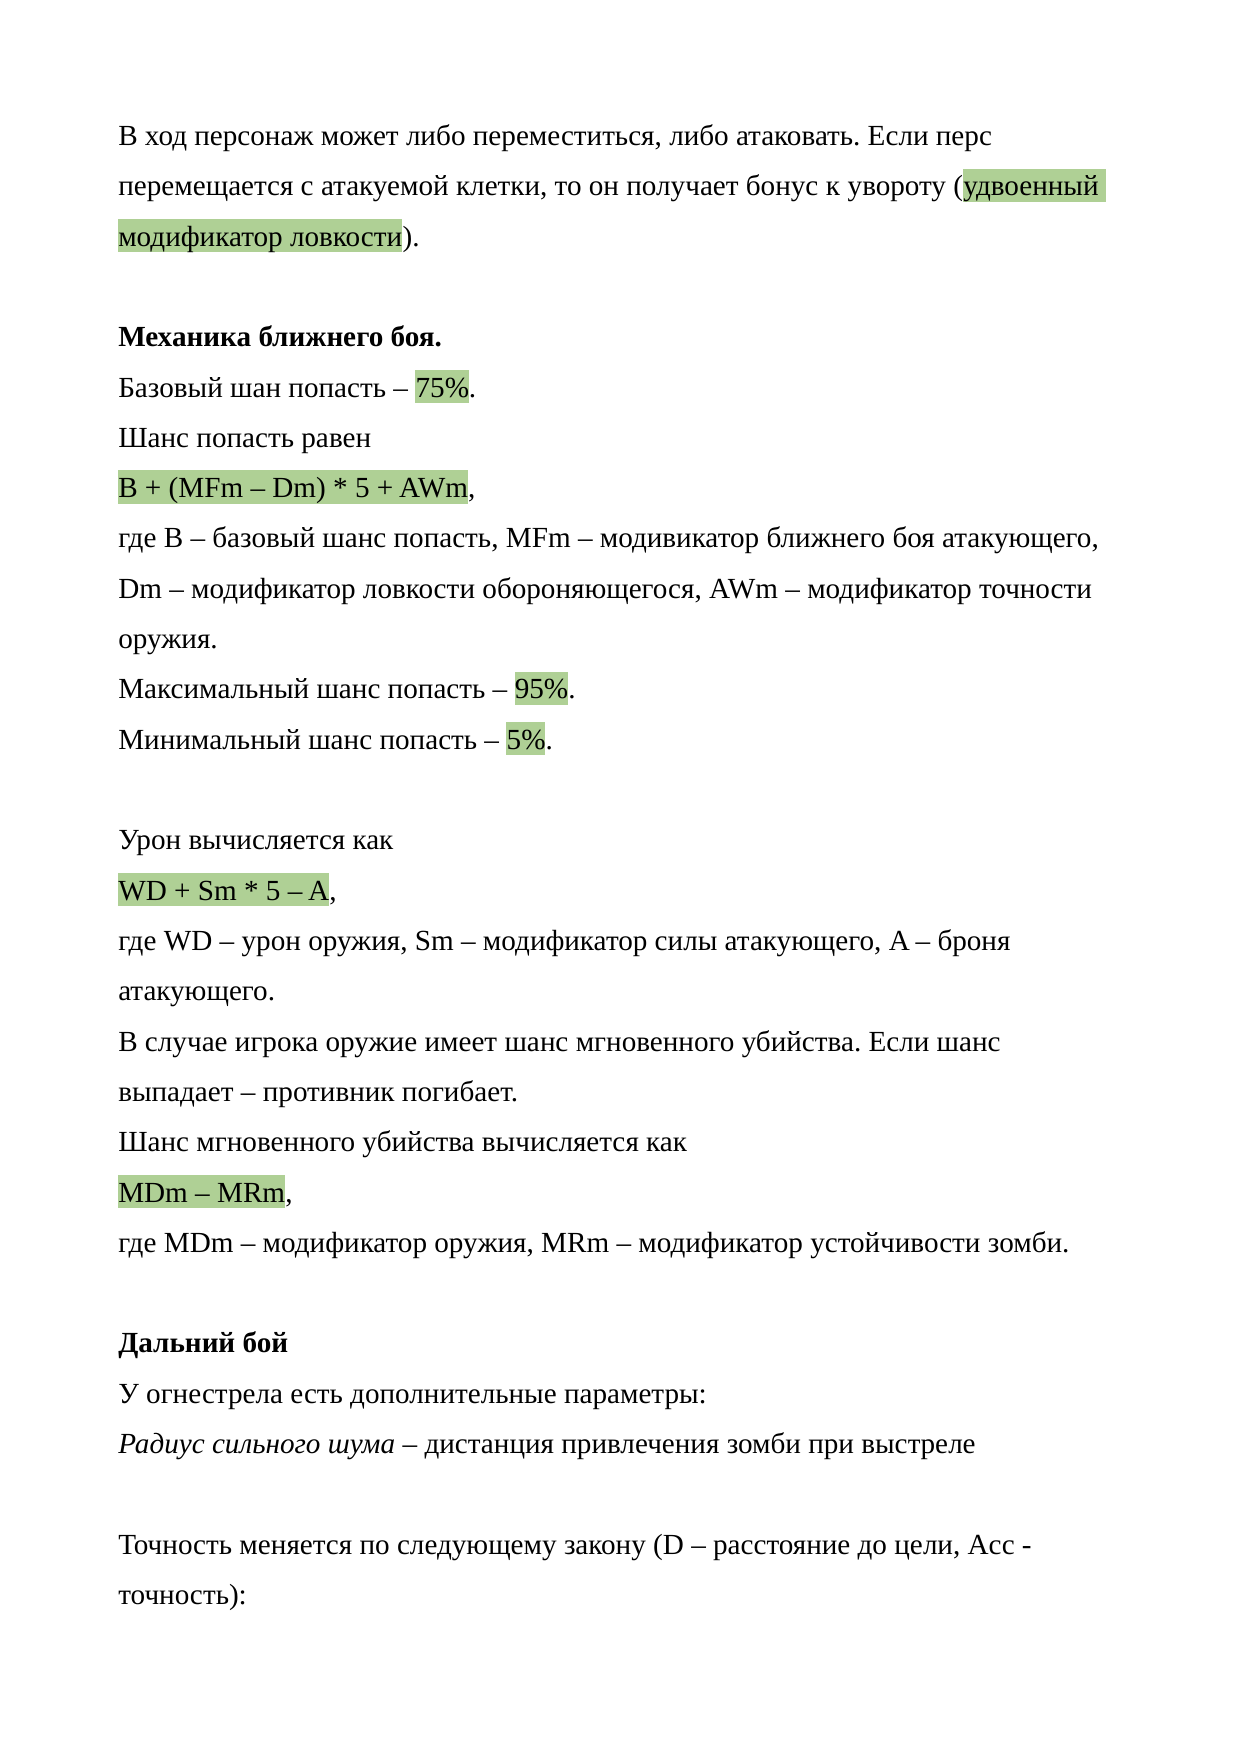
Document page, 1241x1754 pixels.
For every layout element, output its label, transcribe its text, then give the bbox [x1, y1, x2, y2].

text У огнестрела есть дополнительные параметры: [118, 1376, 1122, 1409]
text Шанс мгновенного убийства вычисляется как [118, 1124, 1122, 1158]
text Урон вычисляется как [118, 822, 1122, 856]
text где B – базовый шанс попасть, MFm – модивикатор ближнего боя атакующего, Dm – модификатор ловкости обороняющегося, AWm – модификатор точности оружия. [118, 521, 1122, 655]
text B + (MFm – Dm) * 5 + AWm, [118, 470, 1122, 504]
text Минимальный шанс попасть – 5%. [118, 722, 1122, 755]
text где MDm – модификатор оружия, MRm – модификатор устойчивости зомби. [118, 1225, 1122, 1258]
text В случае игрока оружие имеет шанс мгновенного убийства. Если шанс выпадает – противник погибает. [118, 1024, 1122, 1108]
text Механика ближнего боя. [118, 319, 1122, 353]
text Дальний бой [118, 1326, 1122, 1359]
text MDm – MRm, [118, 1175, 1122, 1208]
text Шанс попасть равен [118, 420, 1122, 453]
text Базовый шан попасть – 75%. [118, 370, 1122, 403]
text Точность меняется по следующему закону (D – расстояние до цели, Acc - точность): [118, 1527, 1122, 1611]
text WD + Sm * 5 – A, [118, 873, 1122, 906]
text Максимальный шанс попасть – 95%. [118, 672, 1122, 705]
text В ход персонаж может либо переместиться, либо атаковать. Если перс перемещается с атакуемой клетки, то он получает бонус к увороту (удвоенный модификатор ловкости). [118, 118, 1122, 252]
text где WD – урон оружия, Sm – модификатор силы атакующего, A – броня атакующего. [118, 923, 1122, 1007]
text Радиус сильного шума – дистанция привлечения зомби при выстреле [118, 1426, 1122, 1460]
